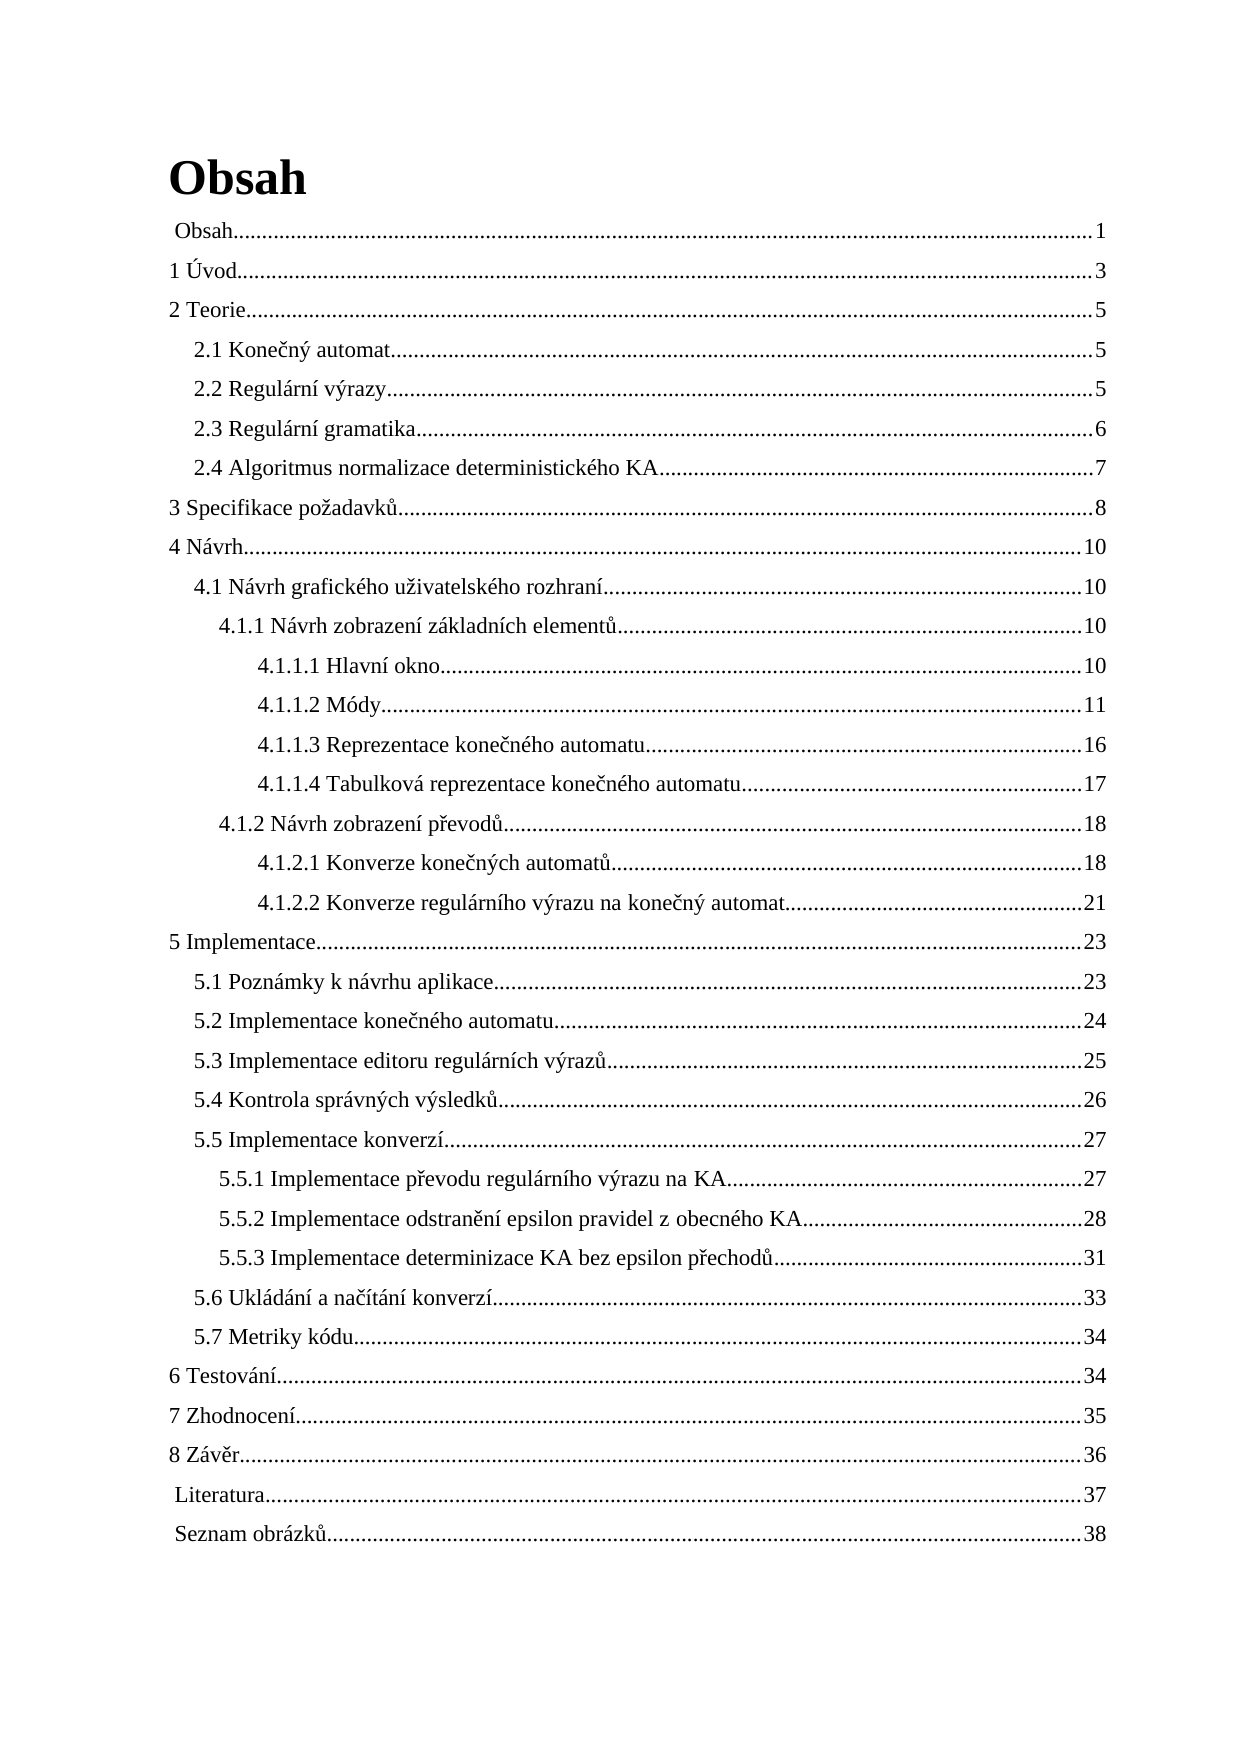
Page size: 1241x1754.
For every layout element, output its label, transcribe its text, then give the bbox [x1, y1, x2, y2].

text 5.1 Poznámky k návrhu aplikace 23 [194, 968, 1106, 994]
text 4.1.1.4 Tabulková reprezentace konečného automatu 17 [257, 770, 1106, 797]
text 8 Závěr 36 [169, 1441, 1106, 1468]
text 4 Návrh 10 [169, 533, 1106, 560]
text 5.5 Implementace konverzí 27 [194, 1126, 1106, 1152]
text Literatura 37 [169, 1481, 1106, 1507]
text 6 Testování 34 [169, 1362, 1106, 1389]
text 2.3 Regulární gramatika 6 [194, 415, 1106, 441]
text 4.1.2.2 Konverze regulárního výrazu na konečný automat 21 [257, 889, 1106, 915]
text 2.2 Regulární výrazy 5 [194, 376, 1106, 402]
text 5.7 Metriky kódu 34 [194, 1323, 1106, 1349]
text 5 Implementace 23 [169, 928, 1106, 954]
text 4.1 Návrh grafického uživatelského rozhraní 10 [194, 573, 1106, 599]
text Obsah 1 [169, 218, 1106, 244]
text 5.3 Implementace editoru regulárních výrazů 25 [194, 1047, 1106, 1073]
text 5.5.2 Implementace odstranění epsilon pravidel z obecného KA 28 [219, 1204, 1106, 1231]
text 2.4 Algoritmus normalizace deterministického KA 7 [194, 454, 1106, 481]
text 5.4 Kontrola správných výsledků 26 [194, 1086, 1106, 1112]
text 4.1.2.1 Konverze konečných automatů 18 [257, 849, 1106, 876]
text 5.5.3 Implementace determinizace KA bez epsilon přechodů 31 [219, 1244, 1106, 1270]
text Seznam obrázků 38 [169, 1520, 1106, 1547]
text 5.5.1 Implementace převodu regulárního výrazu na KA 27 [219, 1165, 1106, 1191]
text 5.6 Ukládání a načítání konverzí 33 [194, 1283, 1106, 1310]
text 3 Specifikace požadavků 8 [169, 494, 1106, 520]
text Obsah [169, 148, 1106, 205]
text 4.1.1.3 Reprezentace konečného automatu 16 [257, 731, 1106, 757]
text 7 Zhodnocení 35 [169, 1402, 1106, 1428]
text 4.1.1.1 Hlavní okno 10 [257, 652, 1106, 678]
text 4.1.1 Návrh zobrazení základních elementů 10 [219, 612, 1106, 639]
text 2 Teorie 5 [169, 297, 1106, 323]
text 5.2 Implementace konečného automatu 24 [194, 1007, 1106, 1033]
text 4.1.2 Návrh zobrazení převodů 18 [219, 810, 1106, 836]
text 1 Úvod 3 [169, 257, 1106, 283]
text 4.1.1.2 Módy 11 [257, 691, 1106, 718]
text 2.1 Konečný automat 5 [194, 336, 1106, 362]
